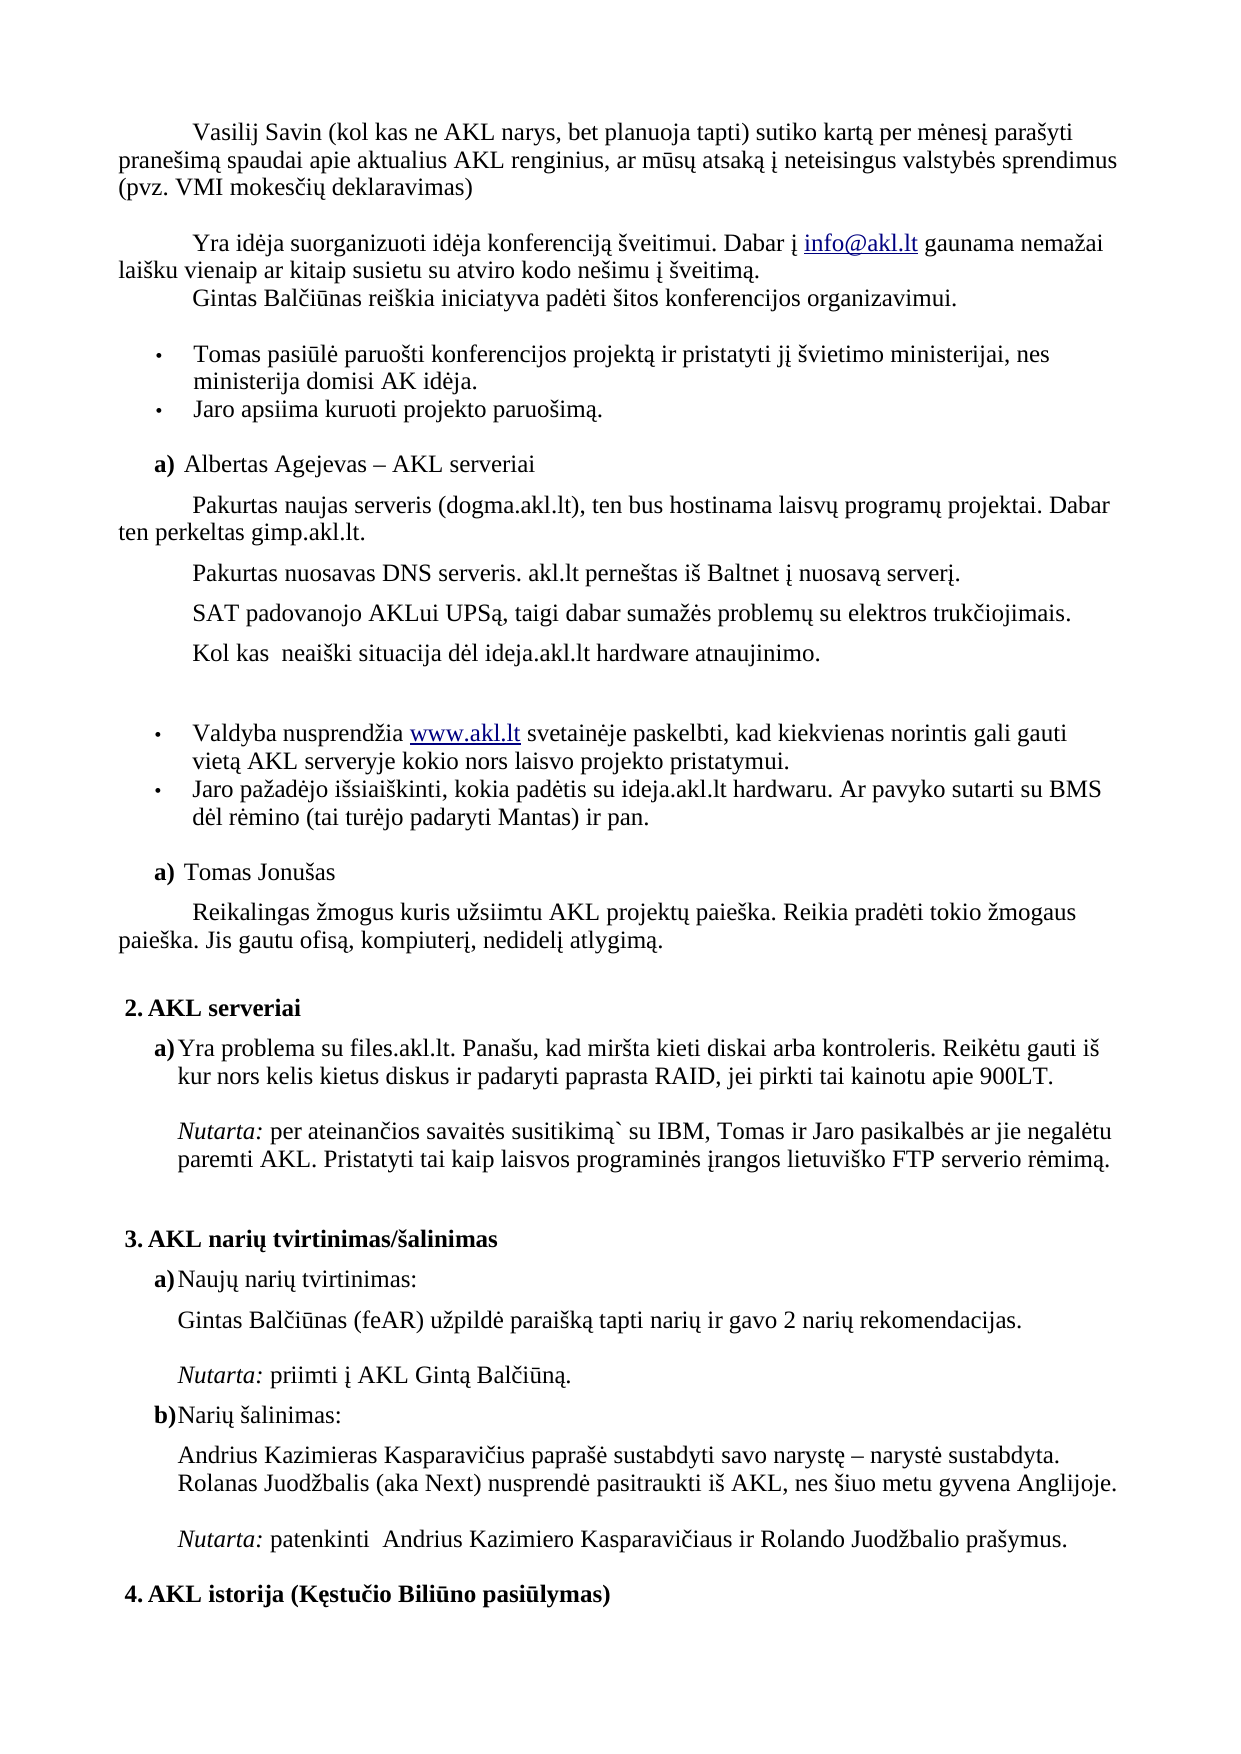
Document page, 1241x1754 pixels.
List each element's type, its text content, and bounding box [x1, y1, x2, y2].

text Vasilij Savin (kol kas ne AKL narys, bet planuoja tapti) sutiko kartą per mėnesį parašyti pranešimą spaudai apie aktualius AKL renginius, ar mūsų atsaką į neteisingus valstybės sprendimus (pvz. VMI mokesčių deklaravimas) [118, 118, 1122, 201]
text Yra idėja suorganizuoti idėja konferenciją šveitimui. Dabar į info@akl.lt gaunama nemažai laišku vienaip ar kitaip susietu su atviro kodo nešimu į šveitimą. [118, 229, 1122, 284]
text SAT padovanojo AKLui UPSą, taigi dabar sumažės problemų su elektros trukčiojimais. [118, 599, 1122, 627]
list Nutarta: patenkinti Andrius Kazimiero Kasparavičiaus ir Rolando Juodžbalio prašymus. [148, 1525, 1122, 1580]
text Gintas Balčiūnas reiškia iniciatyva padėti šitos konferencijos organizavimui. [118, 284, 1122, 312]
list Tomas pasiūlė paruošti konferencijos projektą ir pristatyti jį švietimo ministerijai, nes ministerija domisi AK idėja. [156, 340, 1122, 395]
text Pakurtas naujas serveris (dogma.akl.lt), ten bus hostinama laisvų programų projektai. Dabar ten perkeltas gimp.akl.lt. [118, 491, 1122, 546]
list Yra problema su files.akl.lt. Panašu, kad miršta kieti diskai arba kontroleris. Reikėtu gauti iš kur nors kelis kietus diskus ir padaryti paprasta RAID, jei pirkti tai kainotu apie 900LT. [148, 1034, 1122, 1089]
text Reikalingas žmogus kuris užsiimtu AKL projektų paieška. Reikia pradėti tokio žmogaus paieška. Jis gautu ofisą, kompiuterį, nedidelį atlygimą. [118, 898, 1122, 954]
list Nutarta: per ateinančios savaitės susitikimą` su IBM, Tomas ir Jaro pasikalbės ar jie negalėtu paremti AKL. Pristatyti tai kaip laisvos programinės įrangos lietuviško FTP serverio rėmimą. [148, 1117, 1122, 1173]
list Jaro pažadėjo išsiaiškinti, kokia padėtis su ideja.akl.lt hardwaru. Ar pavyko sutarti su BMS dėl rėmino (tai turėjo padaryti Mantas) ir pan. [154, 775, 1122, 830]
list AKL narių tvirtinimas/šalinimas [118, 1225, 1122, 1253]
list Andrius Kazimieras Kasparavičius paprašė sustabdyti savo narystę – narystė sustabdyta. Rolanas Juodžbalis (aka Next) nusprendė pasitraukti iš AKL, nes šiuo metu gyvena Anglijoje. [148, 1442, 1122, 1497]
list Nutarta: priimti į AKL Gintą Balčiūną. [148, 1361, 1122, 1389]
list AKL istorija (Kęstučio Biliūno pasiūlymas) [118, 1580, 1122, 1608]
list Tomas Jonušas [148, 858, 1122, 886]
list Gintas Balčiūnas (feAR) užpildė paraišką tapti narių ir gavo 2 narių rekomendacijas. [148, 1306, 1122, 1333]
list Jaro apsiima kuruoti projekto paruošimą. [156, 395, 1122, 423]
list Valdyba nusprendžia www.akl.lt svetainėje paskelbti, kad kiekvienas norintis gali gauti vietą AKL serveryje kokio nors laisvo projekto pristatymui. [154, 719, 1122, 775]
list Narių šalinimas: [148, 1401, 1122, 1429]
list Albertas Agejevas – AKL serveriai [148, 451, 1122, 478]
list AKL serveriai [118, 994, 1122, 1022]
list Naujų narių tvirtinimas: [148, 1266, 1122, 1293]
text Kol kas neaiški situacija dėl ideja.akl.lt hardware atnaujinimo. [118, 639, 1122, 667]
text Pakurtas nuosavas DNS serveris. akl.lt perneštas iš Baltnet į nuosavą serverį. [118, 559, 1122, 586]
